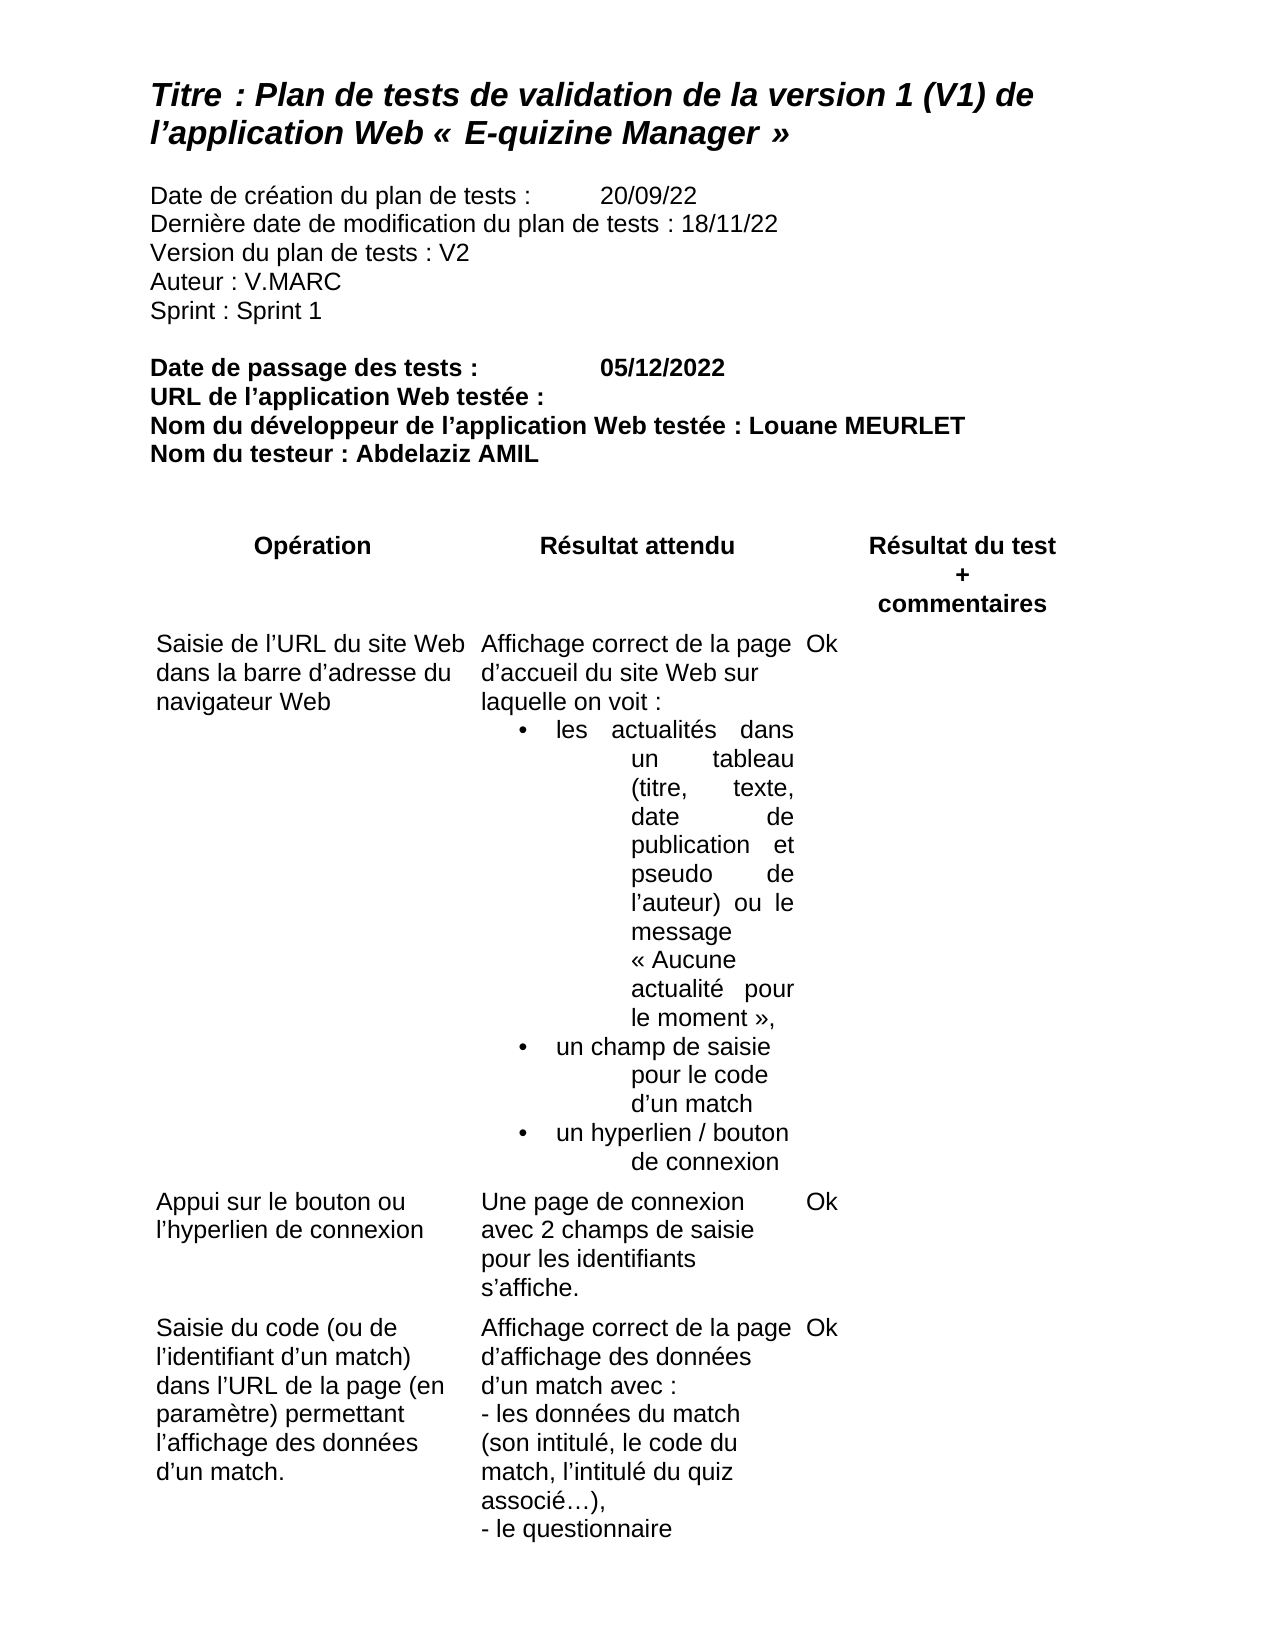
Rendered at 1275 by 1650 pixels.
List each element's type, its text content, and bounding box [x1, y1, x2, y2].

text Titre : Plan de tests de validation de la version 1 (V1) de l’application Web « E-quizine Manager » [150, 75, 1125, 152]
table_cell Ok [800, 623, 1125, 1181]
table_cell Affichage correct de la page d’accueil du site Web sur laquelle on voit : les actualités dans un tableau (titre, texte, date de publication et pseudo de l’auteur) ou le message « Aucune actualité pour le moment », un champ de saisie pour le code d’un match un hyperlien / bouton de connexion [475, 623, 800, 1181]
text Auteur : V.MARC [150, 267, 1125, 296]
table_cell Saisie du code (ou de l’identifiant d’un match) dans l’URL de la page (en paramètre) permettant l’affichage des données d’un match. [150, 1308, 475, 1549]
table_cell Ok [800, 1181, 1125, 1307]
table_cell Saisie de l’URL du site Web dans la barre d’adresse du navigateur Web [150, 623, 475, 1181]
table_cell Affichage correct de la page d’affichage des données d’un match avec : - les données du match (son intitulé, le code du match, l’intitulé du quiz associé…), - le questionnaire [475, 1308, 800, 1549]
text Nom du testeur : Abdelaziz AMIL [150, 439, 1125, 468]
table_header Résultat du test + commentaires [800, 526, 1125, 623]
text Version du plan de tests : V2 [150, 238, 1125, 267]
text Date de passage des tests : 05/12/2022 [150, 353, 1125, 382]
table_cell Appui sur le bouton ou l’hyperlien de connexion [150, 1181, 475, 1307]
text Nom du développeur de l’application Web testée : Louane MEURLET [150, 411, 1125, 439]
text Date de création du plan de tests : 20/09/22 [150, 181, 1125, 209]
table_header Opération [150, 526, 475, 623]
text Dernière date de modification du plan de tests : 18/11/22 [150, 209, 1125, 238]
table_header Résultat attendu [475, 526, 800, 623]
table_cell Une page de connexion avec 2 champs de saisie pour les identifiants s’affiche. [475, 1181, 800, 1307]
text URL de l’application Web testée : [150, 382, 1125, 411]
table_cell Ok [800, 1308, 1125, 1549]
text Sprint : Sprint 1 [150, 296, 1125, 324]
